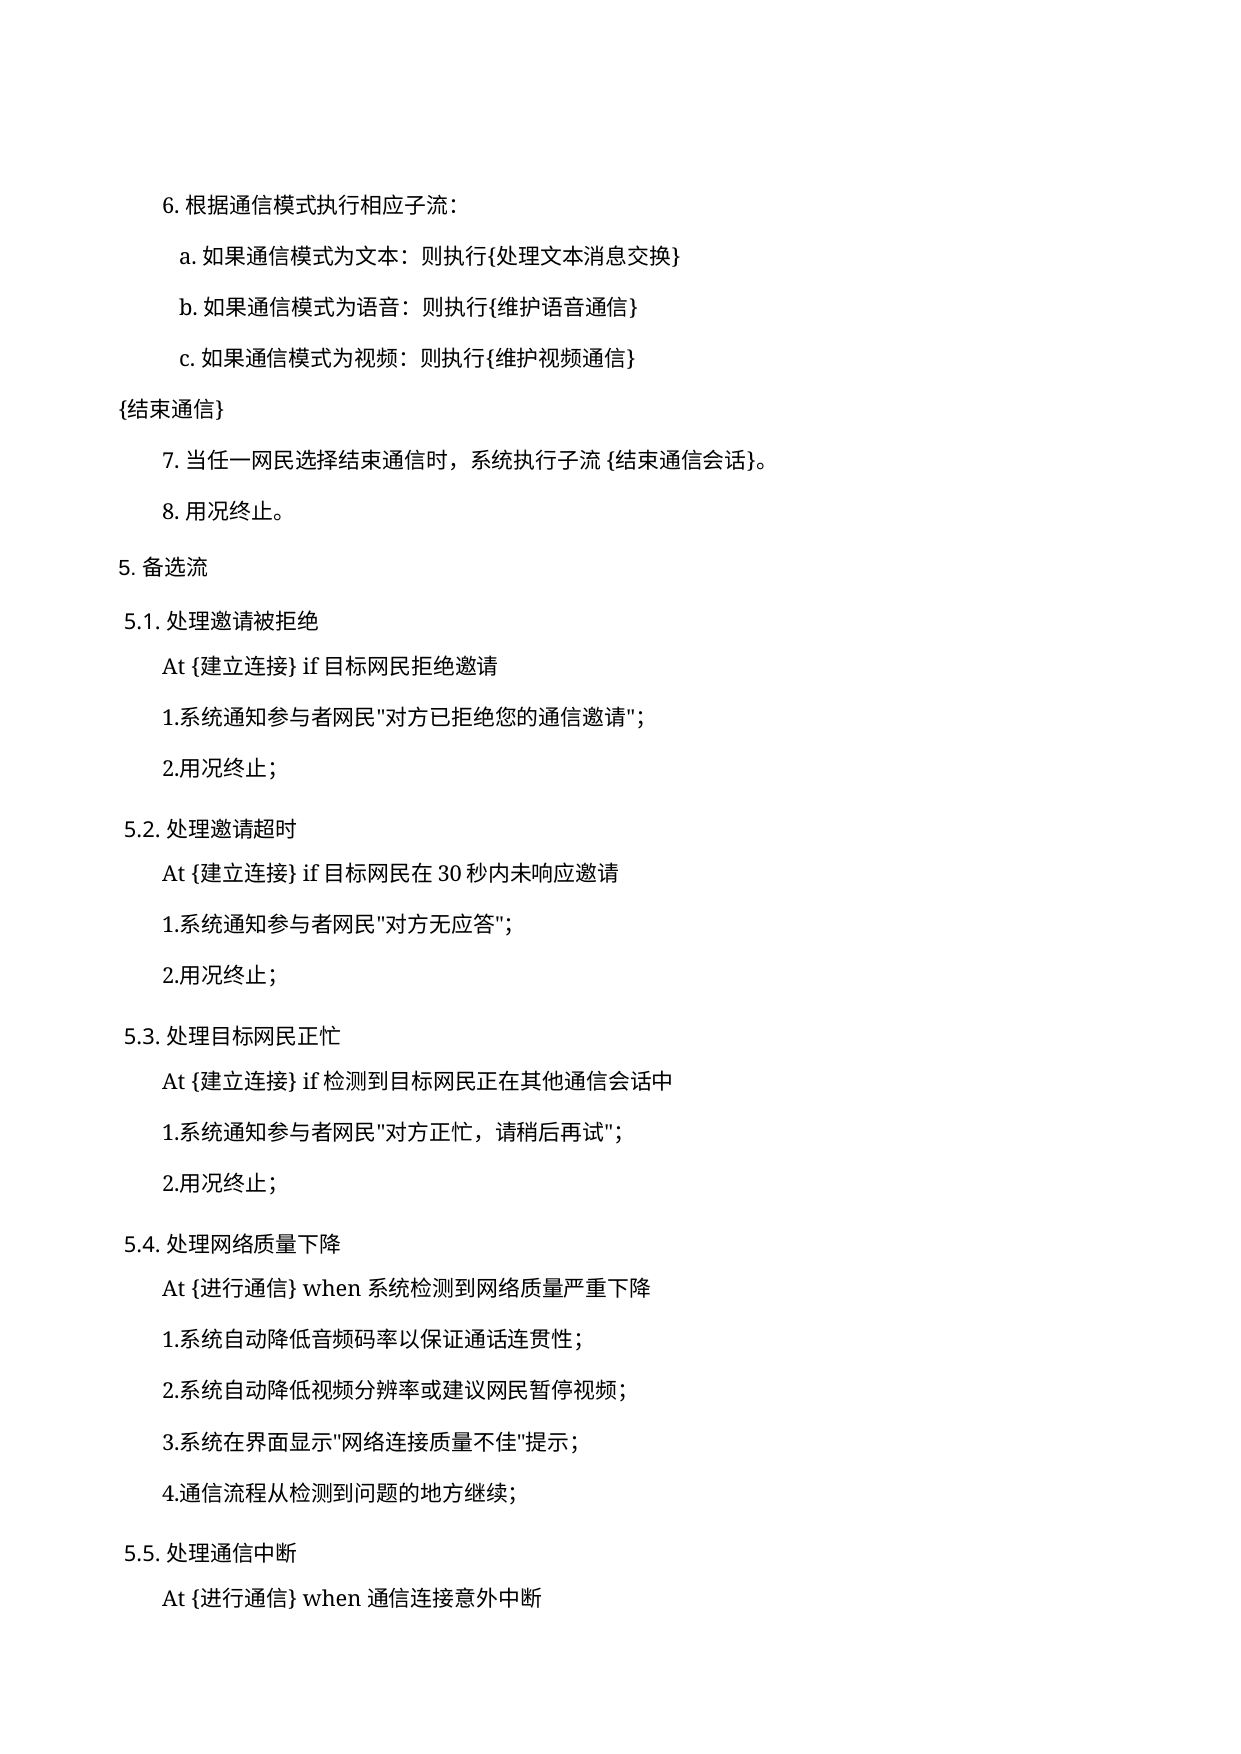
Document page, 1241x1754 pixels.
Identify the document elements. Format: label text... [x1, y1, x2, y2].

subtitle 处理通信中断 [118, 1536, 1122, 1568]
text c. 如果通信模式为视频：则执行{维护视频通信} [118, 341, 1122, 372]
text At {进行通信} when 通信连接意外中断 [118, 1581, 1122, 1613]
text 1.系统通知参与者网民"对方正忙，请稍后再试"； [118, 1115, 1122, 1147]
text At {进行通信} when 系统检测到网络质量严重下降 [118, 1271, 1122, 1303]
text At {建立连接} if 目标网民拒绝邀请 [118, 649, 1122, 681]
text 8. 用况终止。 [118, 494, 1122, 526]
text At {建立连接} if 检测到目标网民正在其他通信会话中 [118, 1064, 1122, 1096]
subtitle 备选流 [118, 550, 1122, 582]
text 1.系统通知参与者网民"对方已拒绝您的通信邀请"； [118, 700, 1122, 732]
text 3.系统在界面显示"网络连接质量不佳"提示； [118, 1424, 1122, 1456]
text 2.用况终止； [118, 958, 1122, 990]
text 4.通信流程从检测到问题的地方继续； [118, 1476, 1122, 1507]
subtitle 处理邀请被拒绝 [118, 604, 1122, 636]
text 2.用况终止； [118, 1166, 1122, 1198]
text a. 如果通信模式为文本：则执行{处理文本消息交换} [118, 239, 1122, 270]
text 1.系统自动降低音频码率以保证通话连贯性； [118, 1322, 1122, 1354]
text 6. 根据通信模式执行相应子流： [118, 188, 1122, 219]
text 2.系统自动降低视频分辨率或建议网民暂停视频； [118, 1373, 1122, 1405]
subtitle 处理网络质量下降 [118, 1227, 1122, 1259]
subtitle 处理邀请超时 [118, 812, 1122, 844]
text 7. 当任一网民选择结束通信时，系统执行子流 {结束通信会话}。 [118, 443, 1122, 474]
text 2.用况终止； [118, 751, 1122, 783]
text b. 如果通信模式为语音：则执行{维护语音通信} [118, 290, 1122, 321]
subtitle 处理目标网民正忙 [118, 1019, 1122, 1051]
text {结束通信} [118, 392, 1122, 423]
text 1.系统通知参与者网民"对方无应答"； [118, 907, 1122, 939]
text At {建立连接} if 目标网民在30秒内未响应邀请 [118, 856, 1122, 888]
